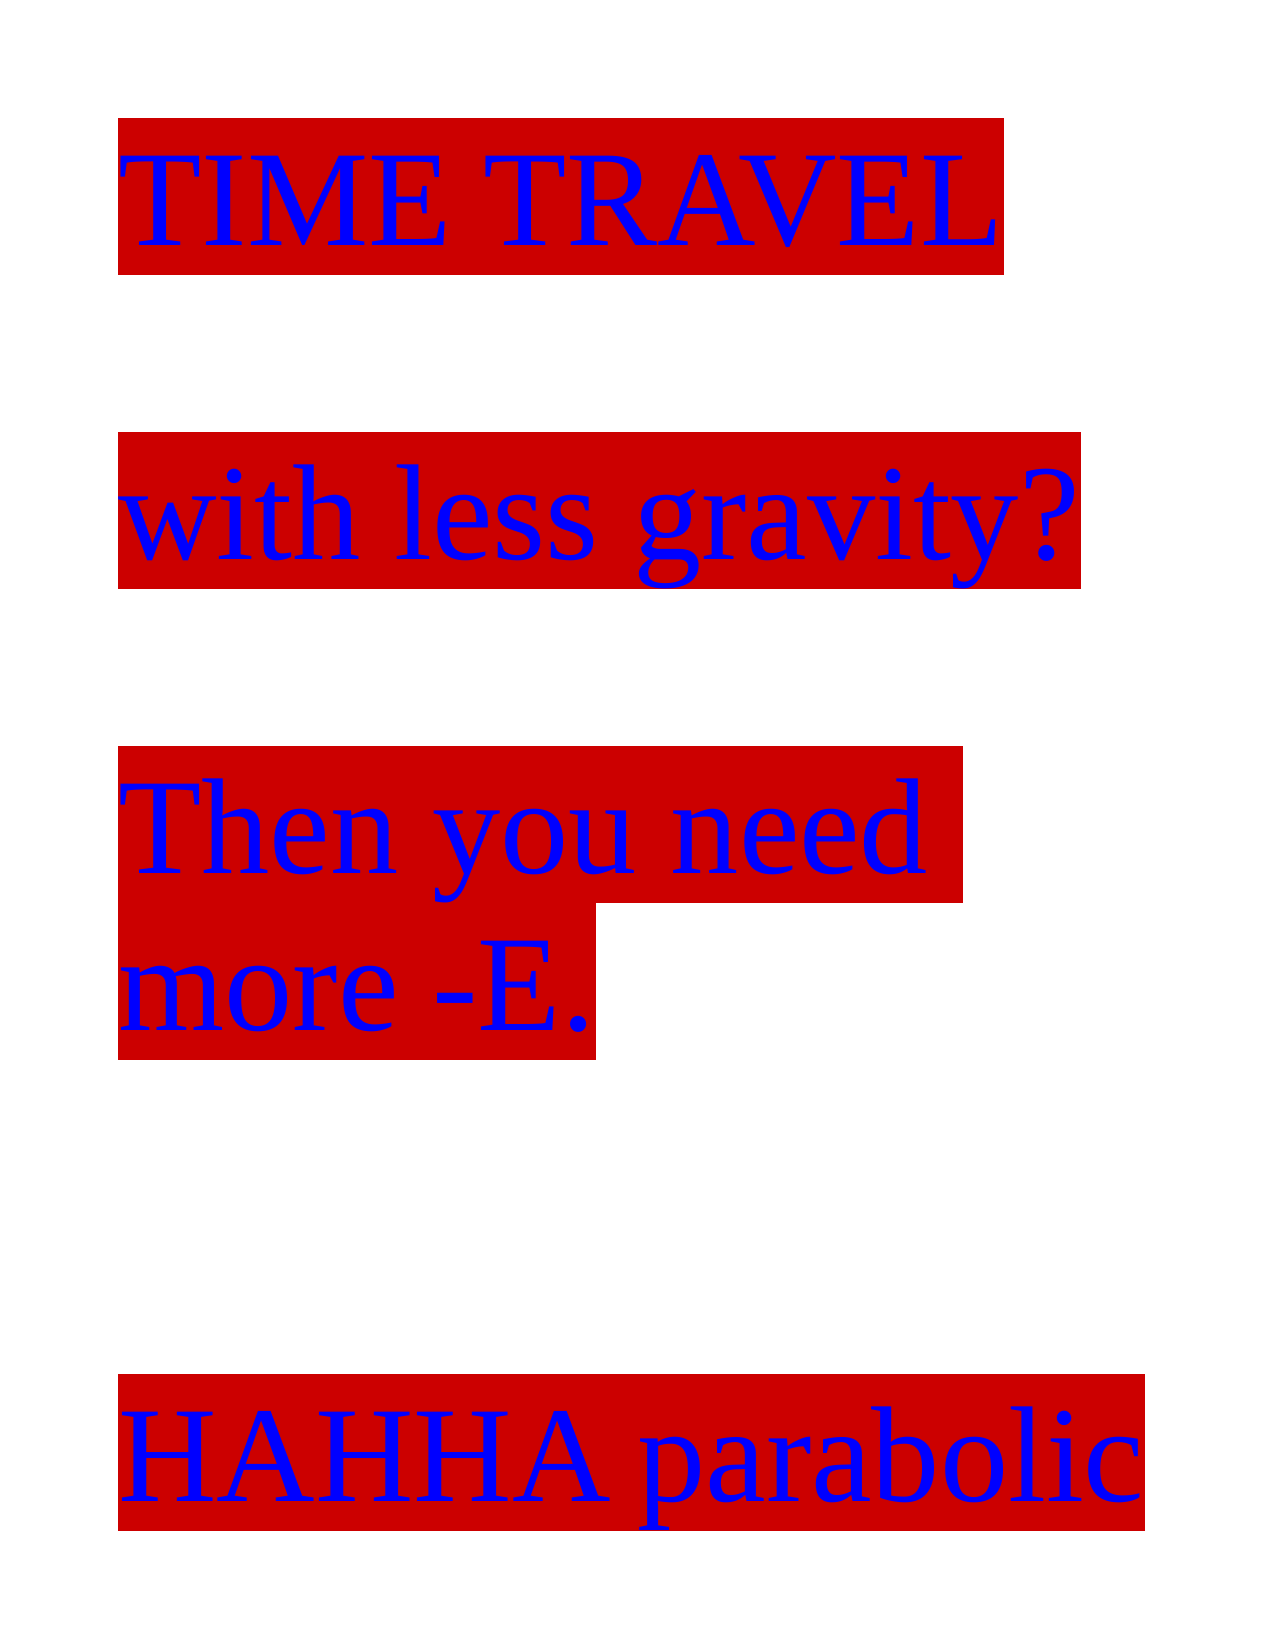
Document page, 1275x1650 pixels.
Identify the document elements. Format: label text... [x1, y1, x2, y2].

text TIME TRAVEL with less gravity? Then you need more -E. [118, 118, 1157, 1374]
text HAHHA parabolic [118, 1374, 1157, 1531]
